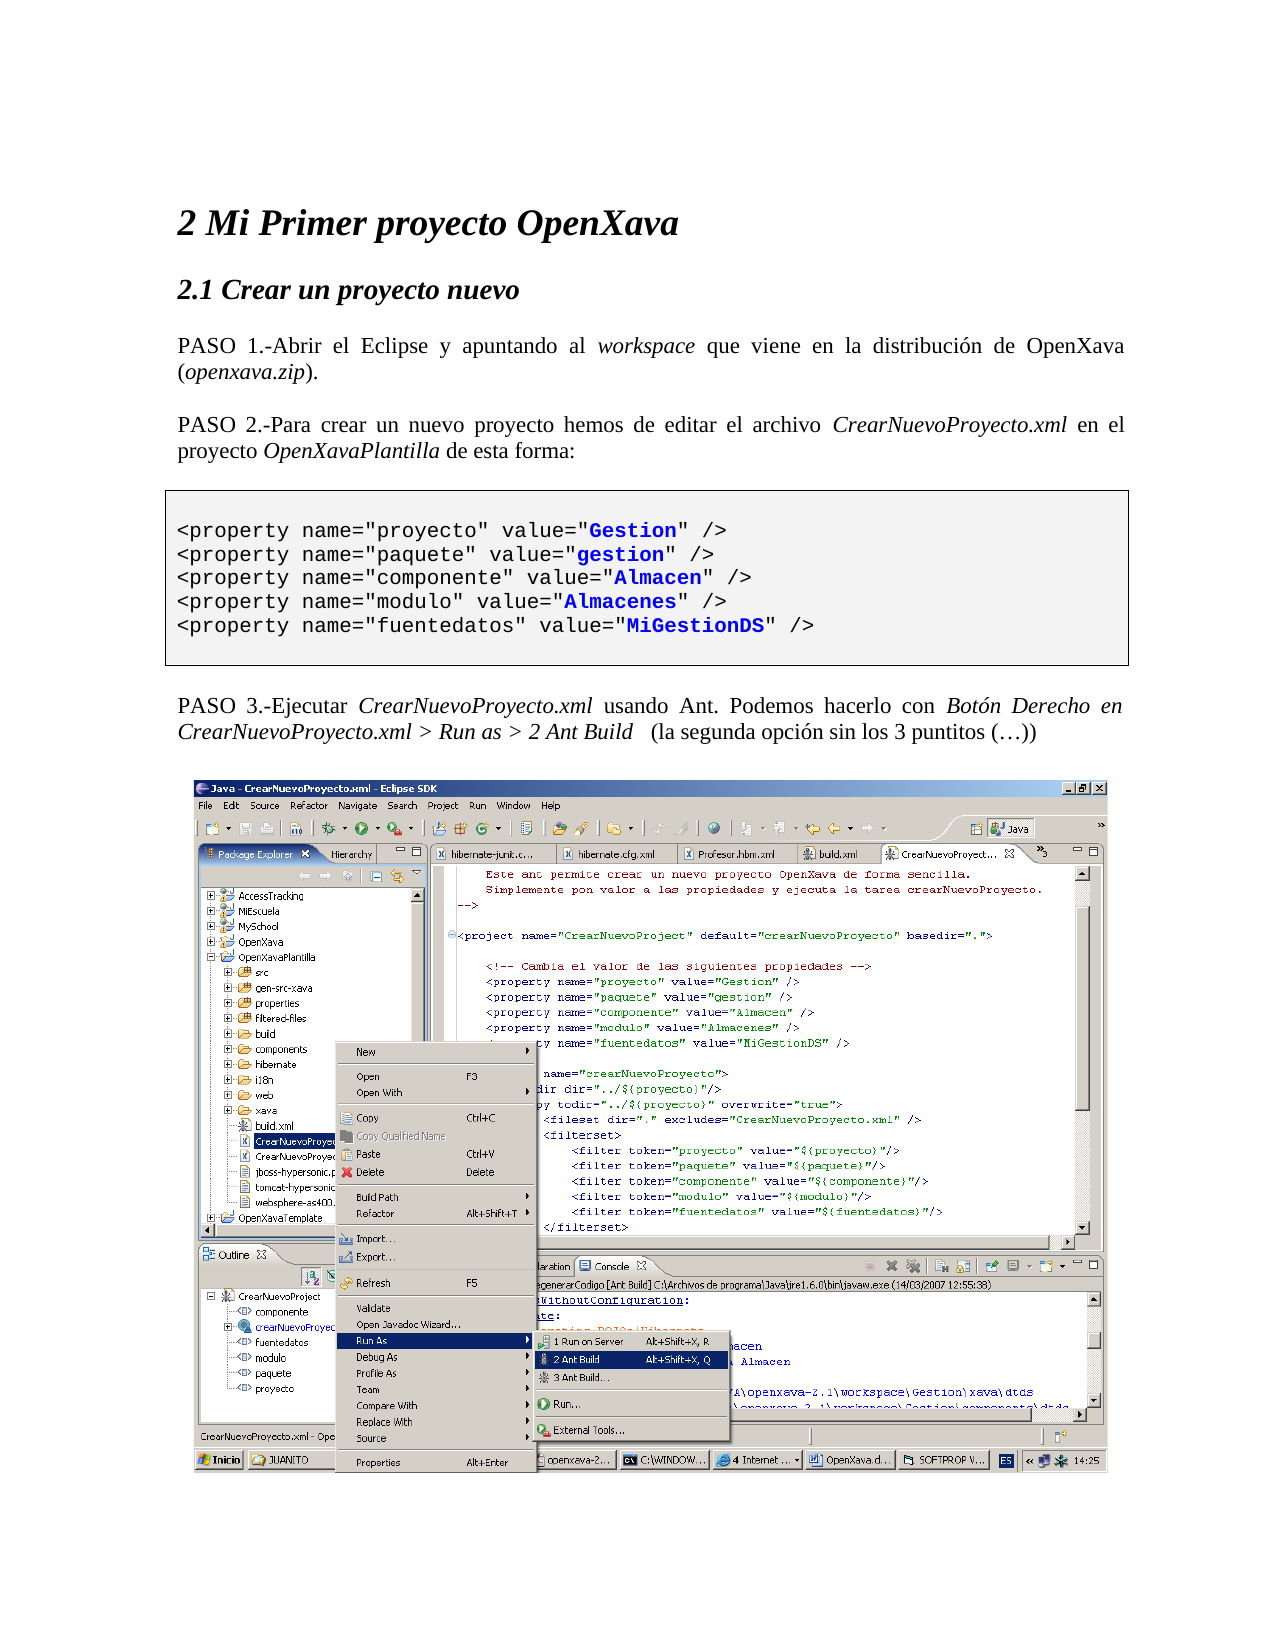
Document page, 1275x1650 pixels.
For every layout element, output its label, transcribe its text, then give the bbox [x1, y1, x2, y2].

table_header <property name="proyecto" value="Gestion" /> <property name="paquete" value="gestion" /> <property name="componente" value="Almacen" /> <property name="modulo" value="Almacenes" /> <property name="fuentedatos" value="MiGestionDS" /> [166, 491, 1128, 664]
text 2.1 Crear un proyecto nuevo [177, 272, 1125, 306]
text PASO 3.-Ejecutar CrearNuevoProyecto.xml usando Ant. Podemos hacerlo con Botón Derecho en CrearNuevoProyecto.xml > Run as > 2 Ant Build (la segunda opción sin los 3 puntitos (…)) [177, 692, 1125, 745]
picture [193, 780, 1108, 1473]
text 2 Mi Primer proyecto OpenXava [177, 200, 1125, 243]
text PASO 2.-Para crear un nuevo proyecto hemos de editar el archivo CrearNuevoProyecto.xml en el proyecto OpenXavaPlantilla de esta forma: [177, 411, 1125, 464]
text PASO 1.-Abrir el Eclipse y apuntando al workspace que viene en la distribución de OpenXava (openxava.zip). [177, 332, 1125, 385]
